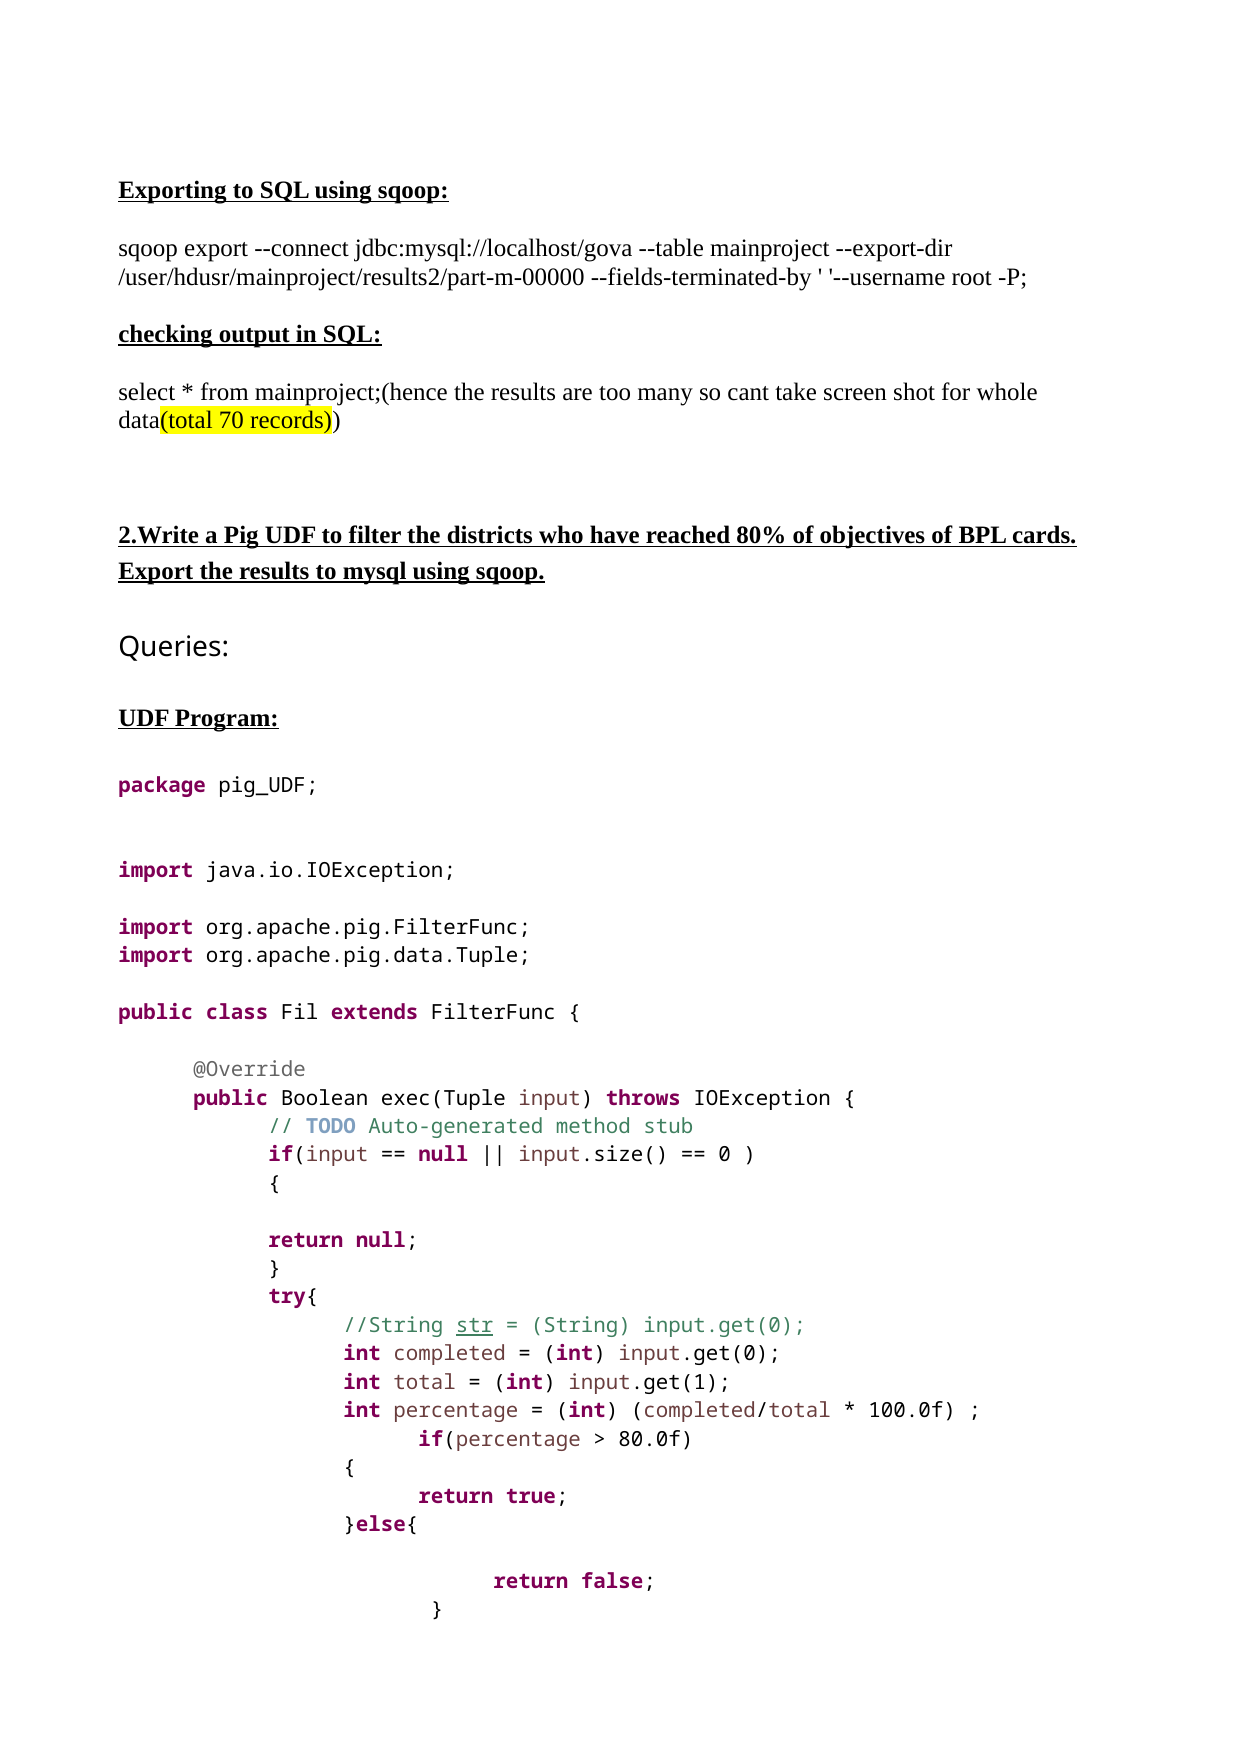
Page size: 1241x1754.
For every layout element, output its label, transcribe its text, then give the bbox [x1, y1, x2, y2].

text 2.Write a Pig UDF to filter the districts who have reached 80% of objectives of BPL cards. [118, 521, 1122, 549]
text //String str = (String) input.get(0); [118, 1310, 1122, 1338]
text try{ [118, 1282, 1122, 1310]
text return true; [118, 1481, 1122, 1509]
text checking output in SQL: [118, 319, 1122, 348]
text package pig_UDF; [118, 770, 1122, 798]
text return false; [118, 1566, 1122, 1594]
text import java.io.IOException; [118, 855, 1122, 883]
text } [118, 1594, 1122, 1623]
text // TODO Auto-generated method stub [118, 1111, 1122, 1139]
text Exporting to SQL using sqoop: [118, 176, 1122, 204]
text int total = (int) input.get(1); [118, 1367, 1122, 1395]
text import org.apache.pig.data.Tuple; [118, 940, 1122, 969]
text public Boolean exec(Tuple input) throws IOException { [118, 1083, 1122, 1111]
text UDF Program: [118, 703, 1122, 731]
text }else{ [118, 1509, 1122, 1538]
text select * from mainproject;(hence the results are too many so cant take screen shot for whole data(total 70 records)) [118, 377, 1122, 434]
text return null; [118, 1225, 1122, 1253]
text if(percentage > 80.0f) [118, 1424, 1122, 1452]
text public class Fil extends FilterFunc { [118, 997, 1122, 1026]
text sqoop export --connect jdbc:mysql://localhost/gova --table mainproject --export-dir /user/hdusr/mainproject/results2/part-m-00000 --fields-terminated-by ' '--username root -P; [118, 233, 1122, 291]
text Queries: [118, 626, 1122, 664]
text int percentage = (int) (completed/total * 100.0f) ; [118, 1395, 1122, 1424]
text int completed = (int) input.get(0); [118, 1338, 1122, 1367]
text { [118, 1452, 1122, 1481]
text import org.apache.pig.FilterFunc; [118, 912, 1122, 940]
text Export the results to mysql using sqoop. [118, 549, 1122, 588]
text if(input == null || input.size() == 0 ) [118, 1139, 1122, 1168]
text } [118, 1253, 1122, 1282]
text @Override [118, 1054, 1122, 1083]
text { [118, 1168, 1122, 1196]
